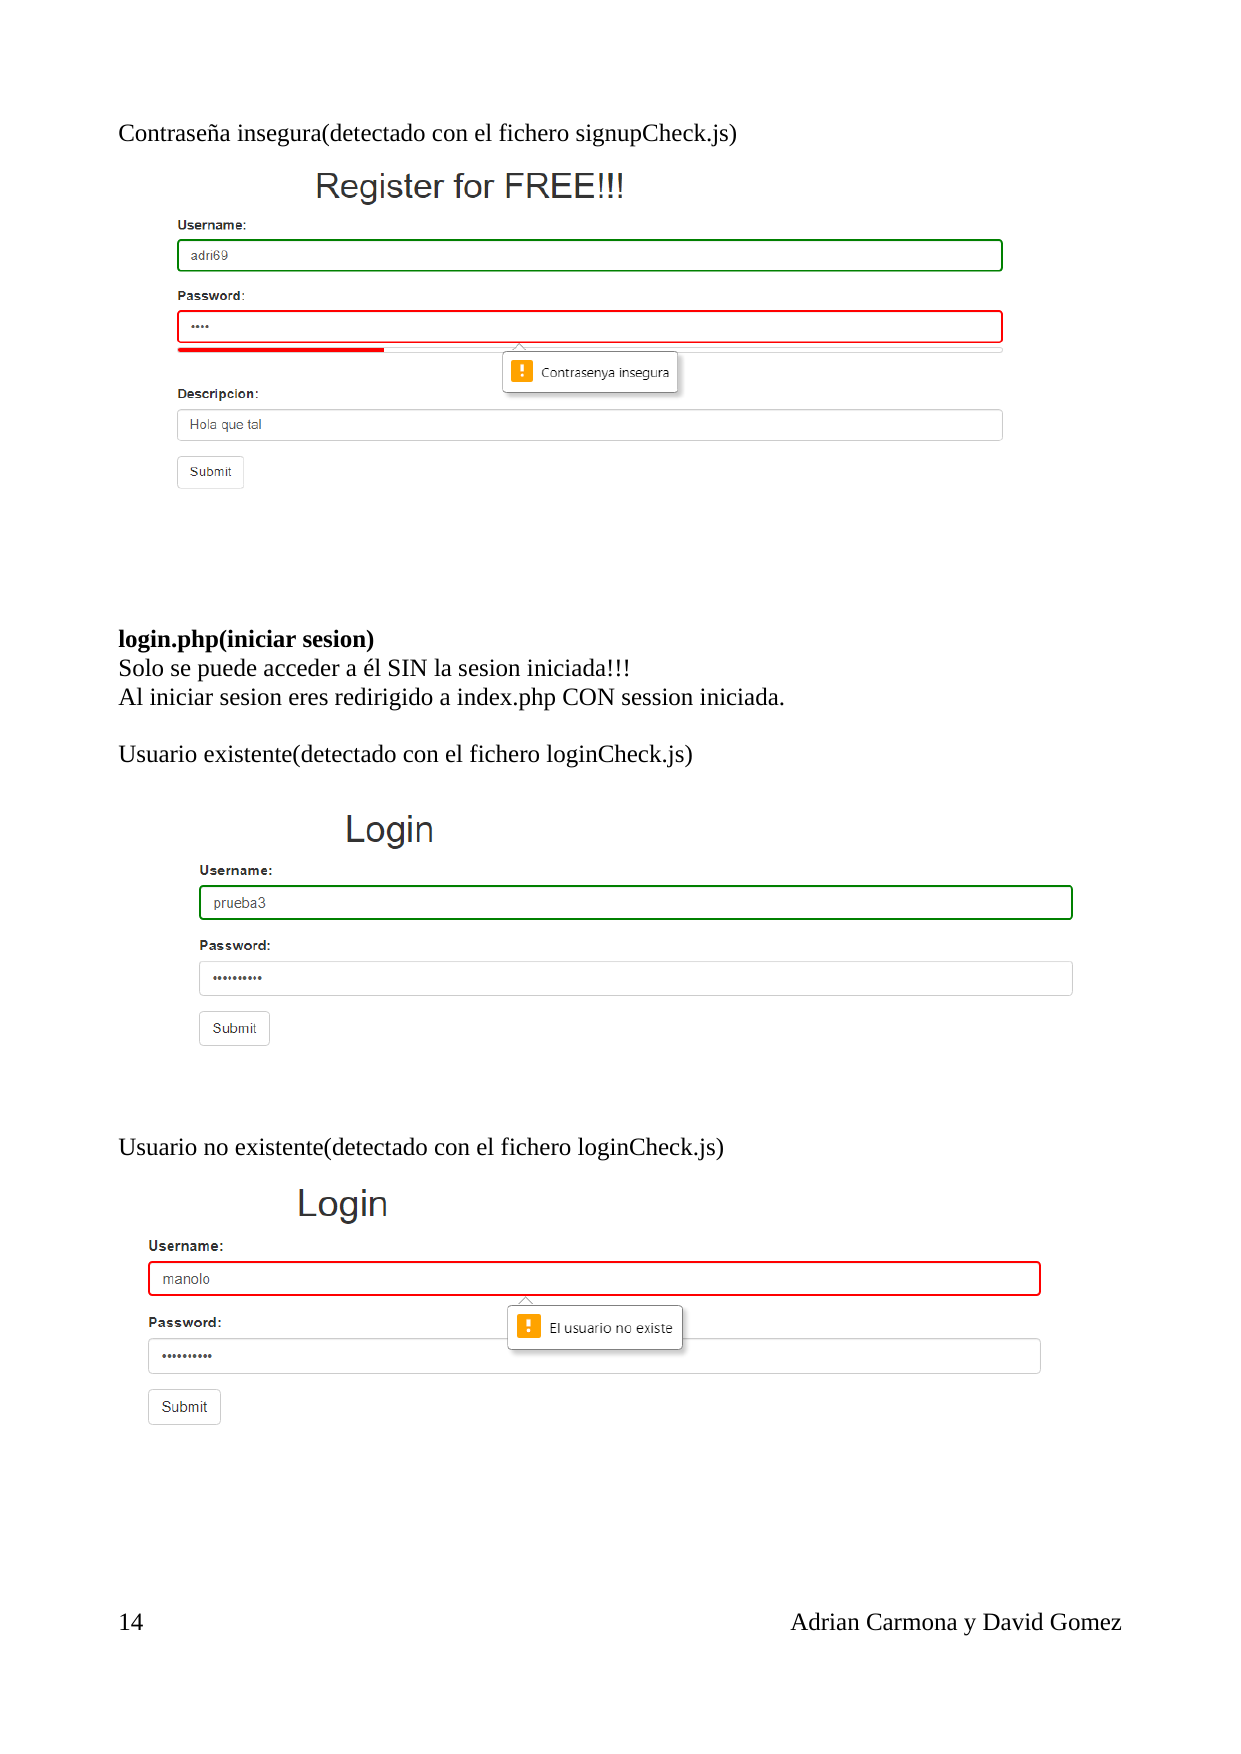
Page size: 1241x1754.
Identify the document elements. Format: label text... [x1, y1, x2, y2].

picture [102, 1179, 1107, 1527]
text Contraseña insegura(detectado con el fichero signupCheck.js) [118, 118, 1122, 147]
text Solo se puede acceder a él SIN la sesion iniciada!!! [118, 653, 1122, 682]
text login.php(iniciar sesion) [118, 624, 1122, 653]
text Al iniciar sesion eres redirigido a index.php CON session iniciada. [118, 682, 1122, 710]
picture [111, 153, 1056, 538]
picture [116, 793, 1121, 1104]
text Usuario existente(detectado con el fichero loginCheck.js) [118, 739, 1122, 768]
text Usuario no existente(detectado con el fichero loginCheck.js) [118, 1132, 1122, 1161]
